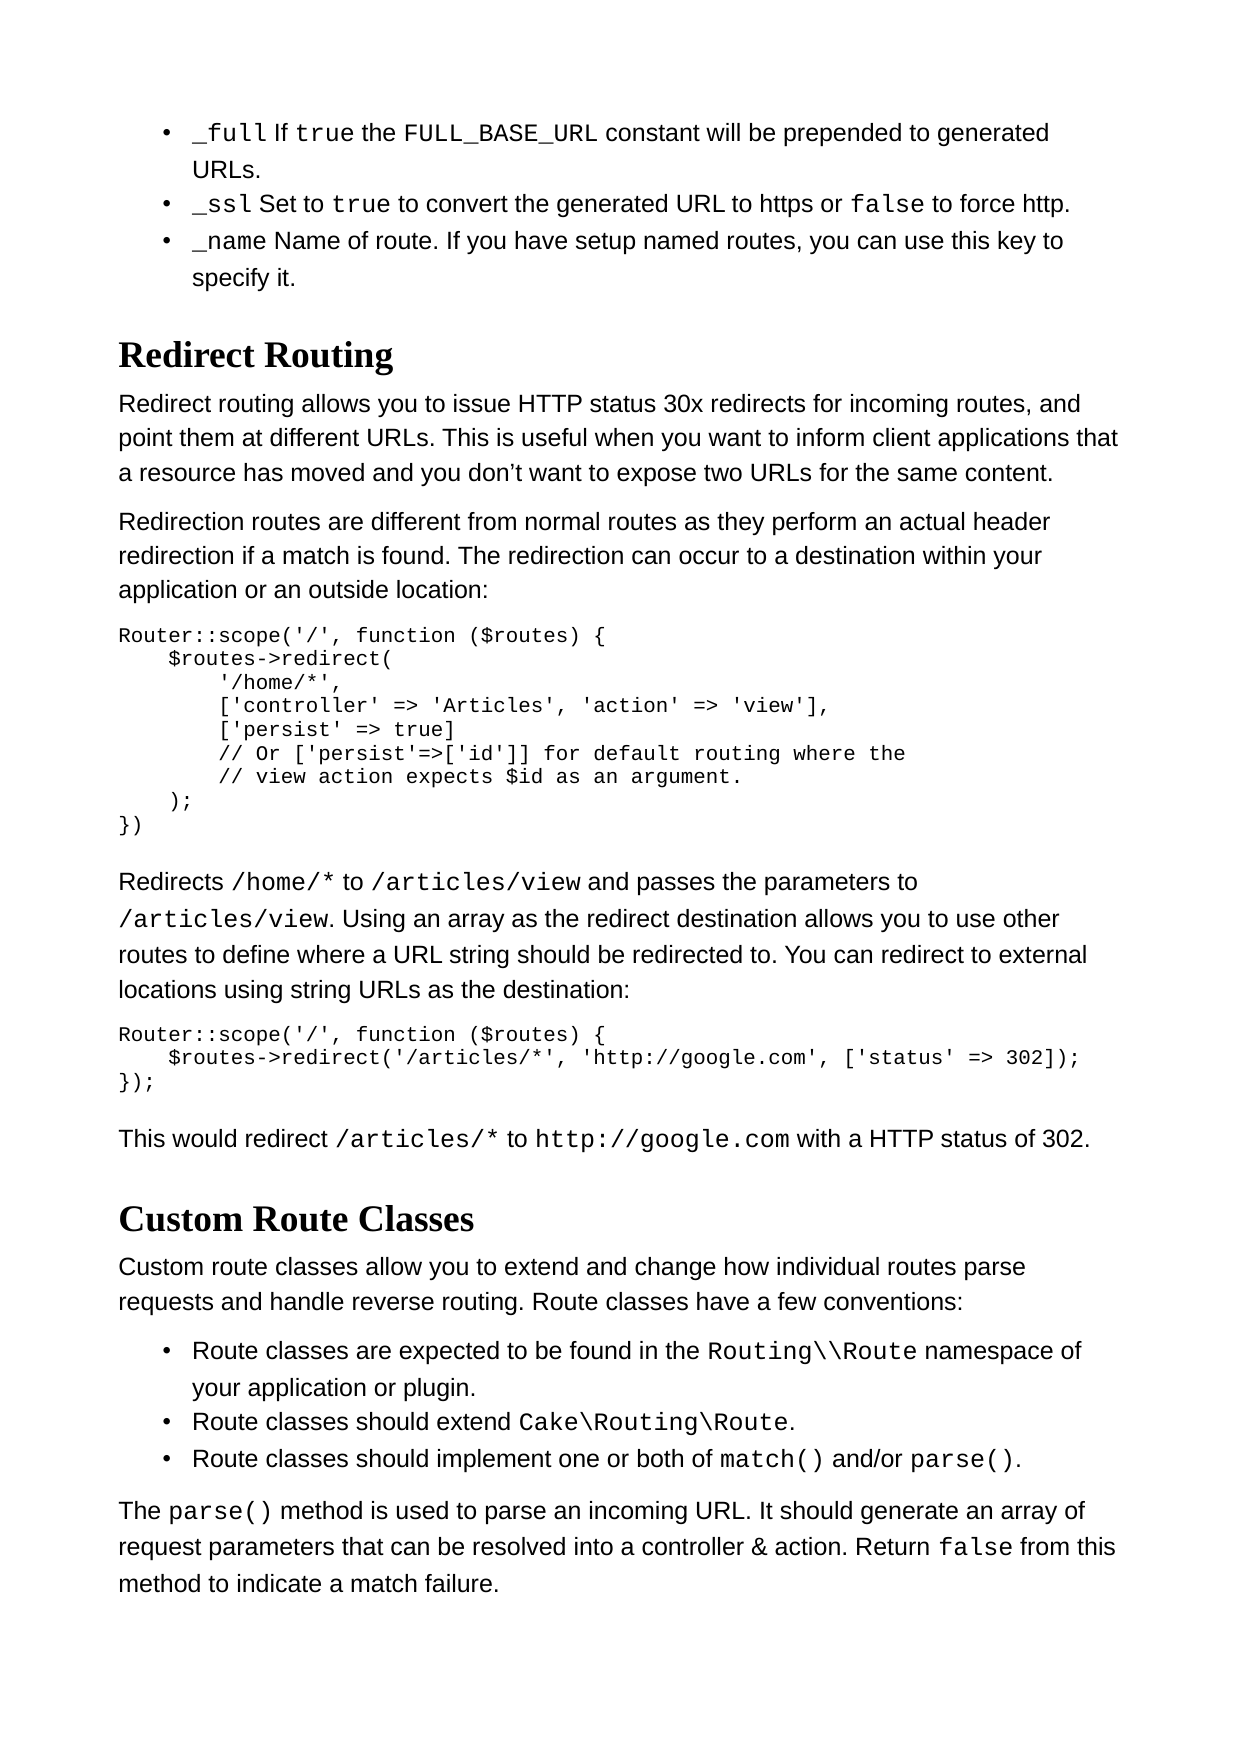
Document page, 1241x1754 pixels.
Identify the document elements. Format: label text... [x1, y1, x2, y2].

list _name Name of route. If you have setup named routes, you can use this key to specify it. [162, 226, 1122, 292]
text Redirects /home/* to /articles/view and passes the parameters to /articles/view. Using an array as the redirect destination allows you to use other routes to define where a URL string should be redirected to. You can redirect to external locations using string URLs as the destination: [118, 867, 1122, 1003]
text }) [118, 814, 1122, 837]
subtitle Custom Route Classes [118, 1197, 1122, 1240]
text Router::scope('/', function ($routes) { [118, 624, 1122, 648]
text $routes->redirect('/articles/*', 'http://google.com', ['status' => 302]); [118, 1047, 1122, 1071]
text '/home/*', [118, 672, 1122, 696]
text // view action expects $id as an argument. [118, 766, 1122, 790]
text Router::scope('/', function ($routes) { [118, 1024, 1122, 1047]
text Custom route classes allow you to extend and change how individual routes parse requests and handle reverse routing. Route classes have a few conventions: [118, 1252, 1122, 1316]
list Route classes are expected to be found in the Routing\\Route namespace of your application or plugin. [162, 1336, 1122, 1401]
text ['controller' => 'Articles', 'action' => 'view'], [118, 696, 1122, 719]
list _full If true the FULL_BASE_URL constant will be prepended to generated URLs. [162, 118, 1122, 183]
list Route classes should extend Cake\Routing\Route. [162, 1407, 1122, 1438]
text ['persist' => true] [118, 719, 1122, 743]
text $routes->redirect( [118, 648, 1122, 672]
text Redirection routes are different from normal routes as they perform an actual header redirection if a match is found. The redirection can occur to a destination within your application or an outside location: [118, 507, 1122, 604]
text This would redirect /articles/* to http://google.com with a HTTP status of 302. [118, 1124, 1122, 1155]
text // Or ['persist'=>['id']] for default routing where the [118, 743, 1122, 766]
text ); [118, 790, 1122, 814]
text }); [118, 1071, 1122, 1095]
list Route classes should implement one or both of match() and/or parse(). [162, 1444, 1122, 1475]
subtitle Redirect Routing [118, 333, 1122, 376]
text Redirect routing allows you to issue HTTP status 30x redirects for incoming routes, and point them at different URLs. This is useful when you want to inform client applications that a resource has moved and you don’t want to expose two URLs for the same content. [118, 388, 1122, 486]
list _ssl Set to true to convert the generated URL to https or false to force http. [162, 189, 1122, 220]
text The parse() method is used to parse an incoming URL. It should generate an array of request parameters that can be resolved into a controller & action. Return false from this method to indicate a match failure. [118, 1496, 1122, 1598]
